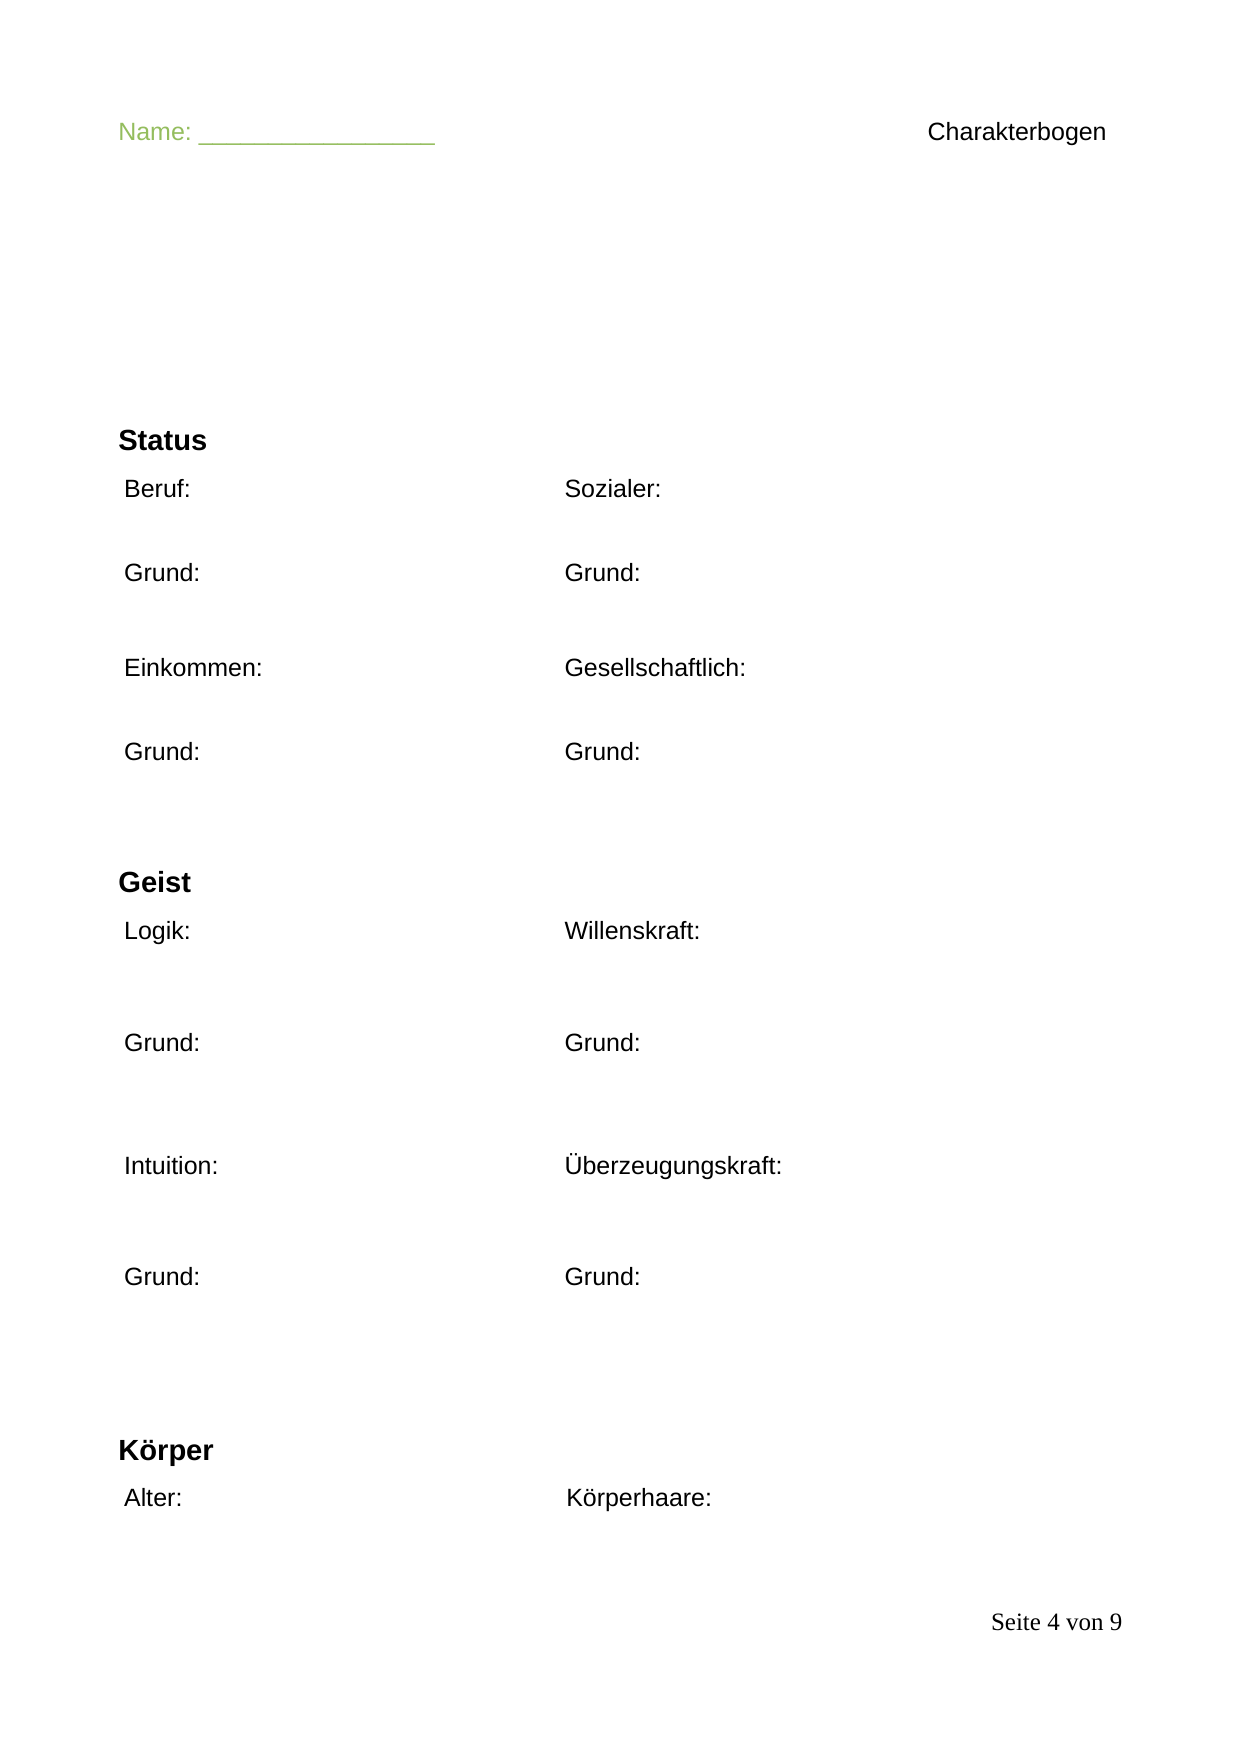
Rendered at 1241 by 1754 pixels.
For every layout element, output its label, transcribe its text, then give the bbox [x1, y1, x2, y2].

table_cell Überzeugungskraft: Grund: [559, 1146, 1122, 1381]
table_cell Intuition: Grund: [118, 1146, 559, 1381]
subtitle Körper [118, 1433, 1122, 1466]
subtitle Geist [118, 866, 1122, 898]
subtitle Status [118, 424, 1122, 456]
table_header Logik: Grund: [118, 911, 559, 1146]
table_header Alter: [118, 1479, 560, 1574]
table_header Beruf: Grund: [118, 469, 559, 648]
table_cell Einkommen: Grund: [118, 648, 559, 827]
table_header Willenskraft: Grund: [559, 911, 1122, 1146]
table_cell Gesellschaftlich: Grund: [559, 648, 1122, 827]
table_header Sozialer: Grund: [559, 469, 1122, 648]
table_header Körperhaare: [560, 1479, 1122, 1574]
